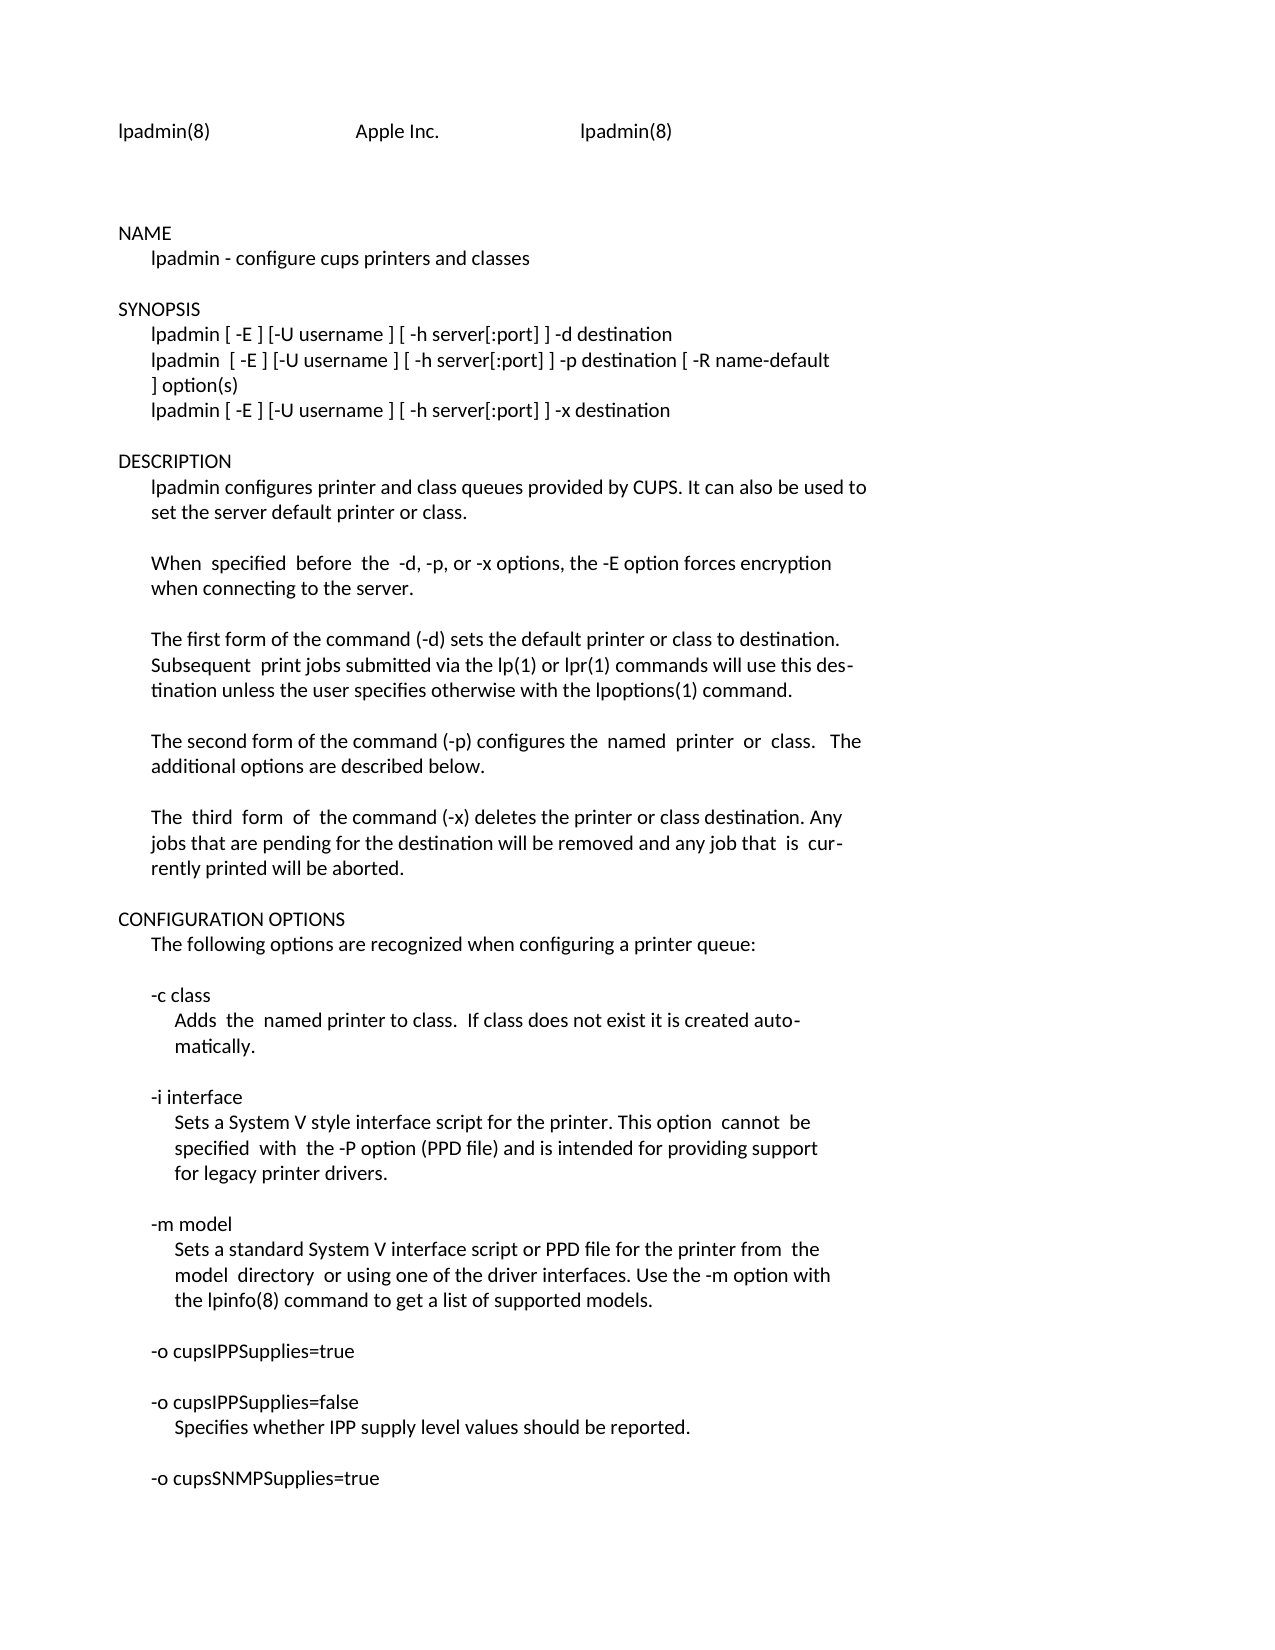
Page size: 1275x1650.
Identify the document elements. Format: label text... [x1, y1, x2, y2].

text Subsequent print jobs submitted via the lp(1) or lpr(1) commands will use this des‐ [118, 652, 1157, 677]
text lpadmin [ -E ] [-U username ] [ -h server[:port] ] -p destination [ -R name-default [118, 347, 1157, 372]
text When specified before the -d, -p, or -x options, the -E option forces encryption [118, 550, 1157, 576]
text -o cupsSNMPSupplies=true [118, 1465, 1157, 1491]
text lpadmin configures printer and class queues provided by CUPS. It can also be used to [118, 474, 1157, 499]
text Specifies whether IPP supply level values should be reported. [118, 1414, 1157, 1440]
text lpadmin [ -E ] [-U username ] [ -h server[:port] ] -x destination [118, 398, 1157, 423]
text rently printed will be aborted. [118, 855, 1157, 881]
text additional options are described below. [118, 753, 1157, 779]
text tination unless the user specifies otherwise with the lpoptions(1) command. [118, 677, 1157, 703]
text specified with the -P option (PPD file) and is intended for providing support [118, 1135, 1157, 1160]
text NAME [118, 220, 1157, 245]
text lpadmin - configure cups printers and classes [118, 245, 1157, 271]
text matically. [118, 1033, 1157, 1058]
text the lpinfo(8) command to get a list of supported models. [118, 1287, 1157, 1313]
text set the server default printer or class. [118, 499, 1157, 525]
text -o cupsIPPSupplies=true [118, 1338, 1157, 1363]
text jobs that are pending for the destination will be removed and any job that is cur‐ [118, 830, 1157, 855]
text CONFIGURATION OPTIONS [118, 906, 1157, 931]
text -i interface [118, 1084, 1157, 1109]
text model directory or using one of the driver interfaces. Use the -m option with [118, 1262, 1157, 1287]
text Adds the named printer to class. If class does not exist it is created auto‐ [118, 1008, 1157, 1033]
text DESCRIPTION [118, 448, 1157, 474]
text for legacy printer drivers. [118, 1160, 1157, 1186]
text -c class [118, 982, 1157, 1008]
text Sets a standard System V interface script or PPD file for the printer from the [118, 1236, 1157, 1262]
text lpadmin [ -E ] [-U username ] [ -h server[:port] ] -d destination [118, 321, 1157, 347]
text ] option(s) [118, 372, 1157, 398]
text lpadmin(8) Apple Inc. lpadmin(8) [118, 118, 1157, 143]
text Sets a System V style interface script for the printer. This option cannot be [118, 1109, 1157, 1135]
text SYNOPSIS [118, 296, 1157, 321]
text The third form of the command (-x) deletes the printer or class destination. Any [118, 804, 1157, 830]
text The first form of the command (-d) sets the default printer or class to destination. [118, 626, 1157, 652]
text -m model [118, 1211, 1157, 1236]
text -o cupsIPPSupplies=false [118, 1389, 1157, 1414]
text The second form of the command (-p) configures the named printer or class. The [118, 728, 1157, 753]
text when connecting to the server. [118, 576, 1157, 601]
text The following options are recognized when configuring a printer queue: [118, 931, 1157, 957]
